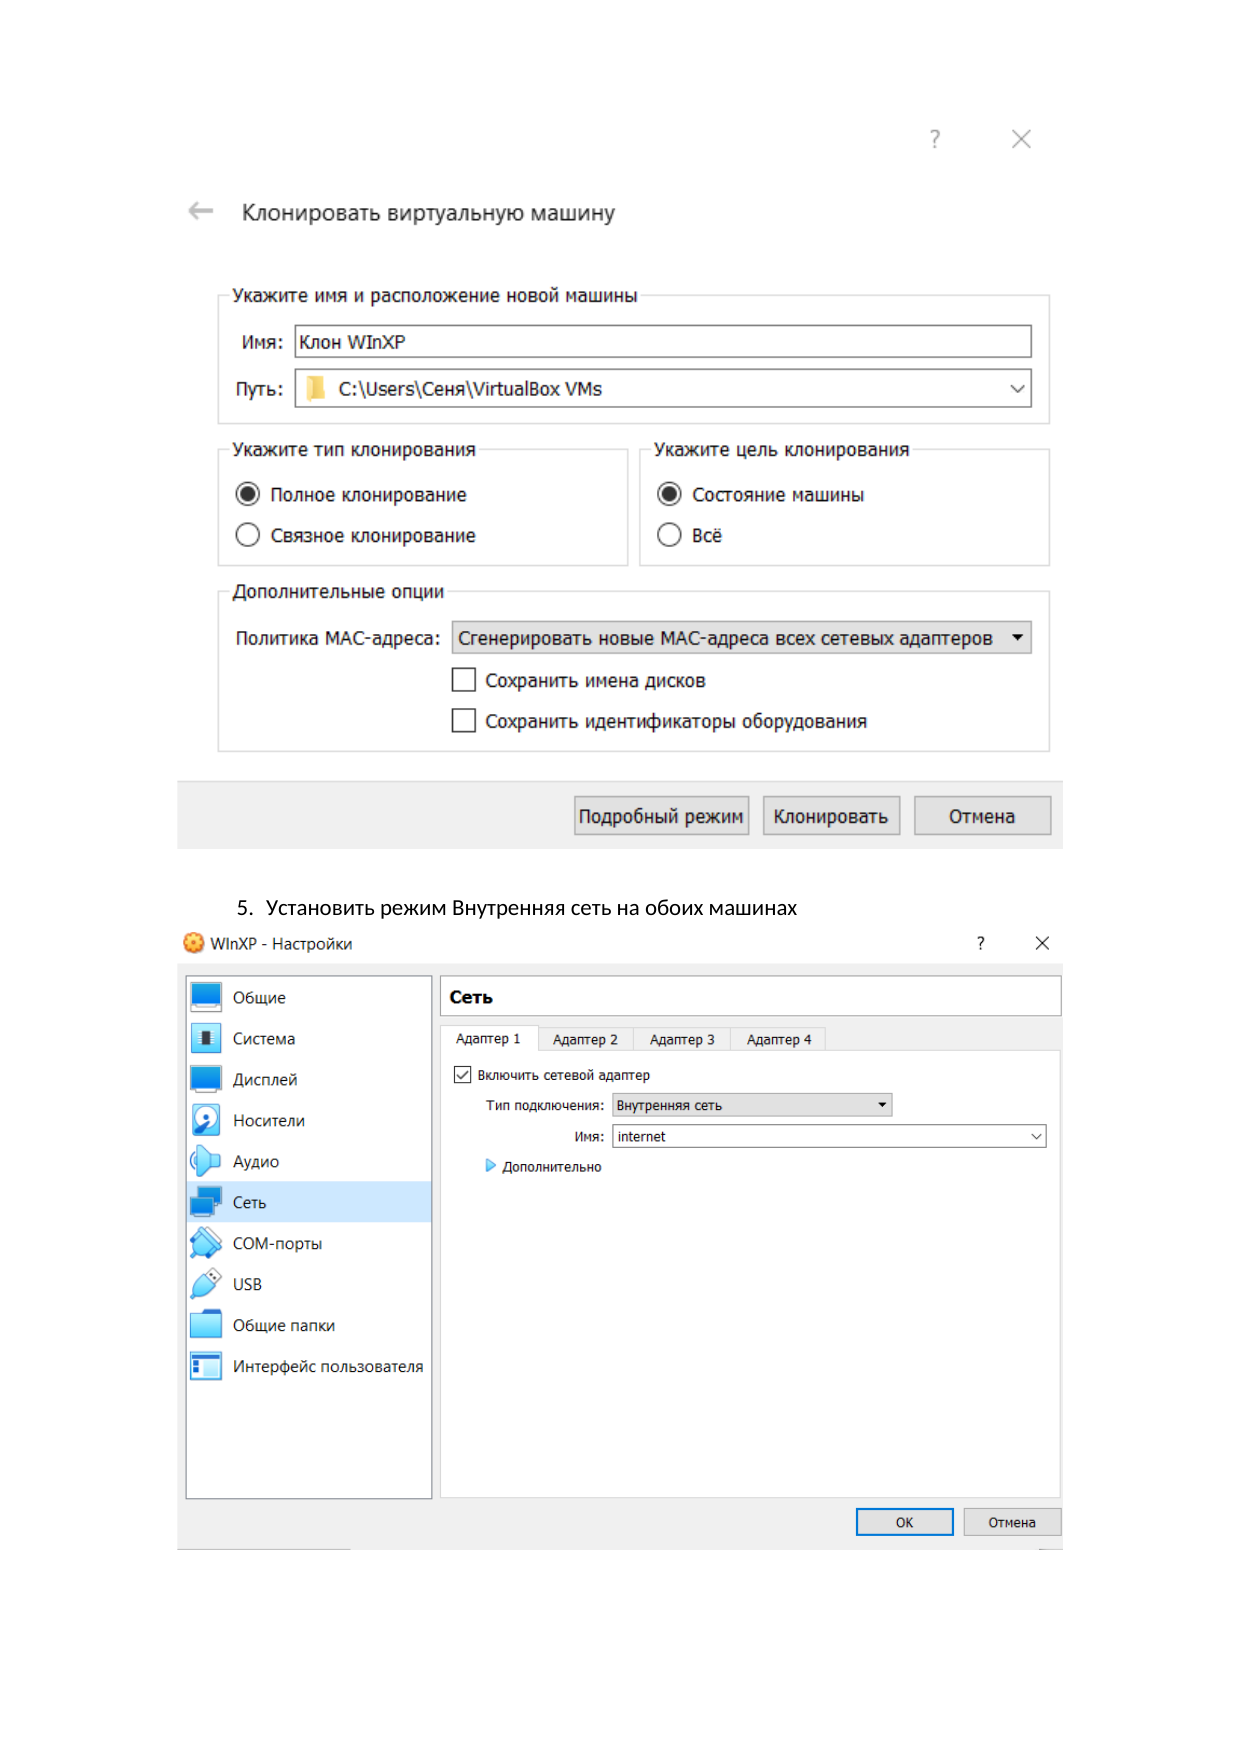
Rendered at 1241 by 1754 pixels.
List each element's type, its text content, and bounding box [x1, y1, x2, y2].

picture [177, 118, 1063, 849]
list Установить режим Внутренняя сеть на обоих машинах [236, 893, 1122, 921]
picture [177, 928, 1063, 1550]
